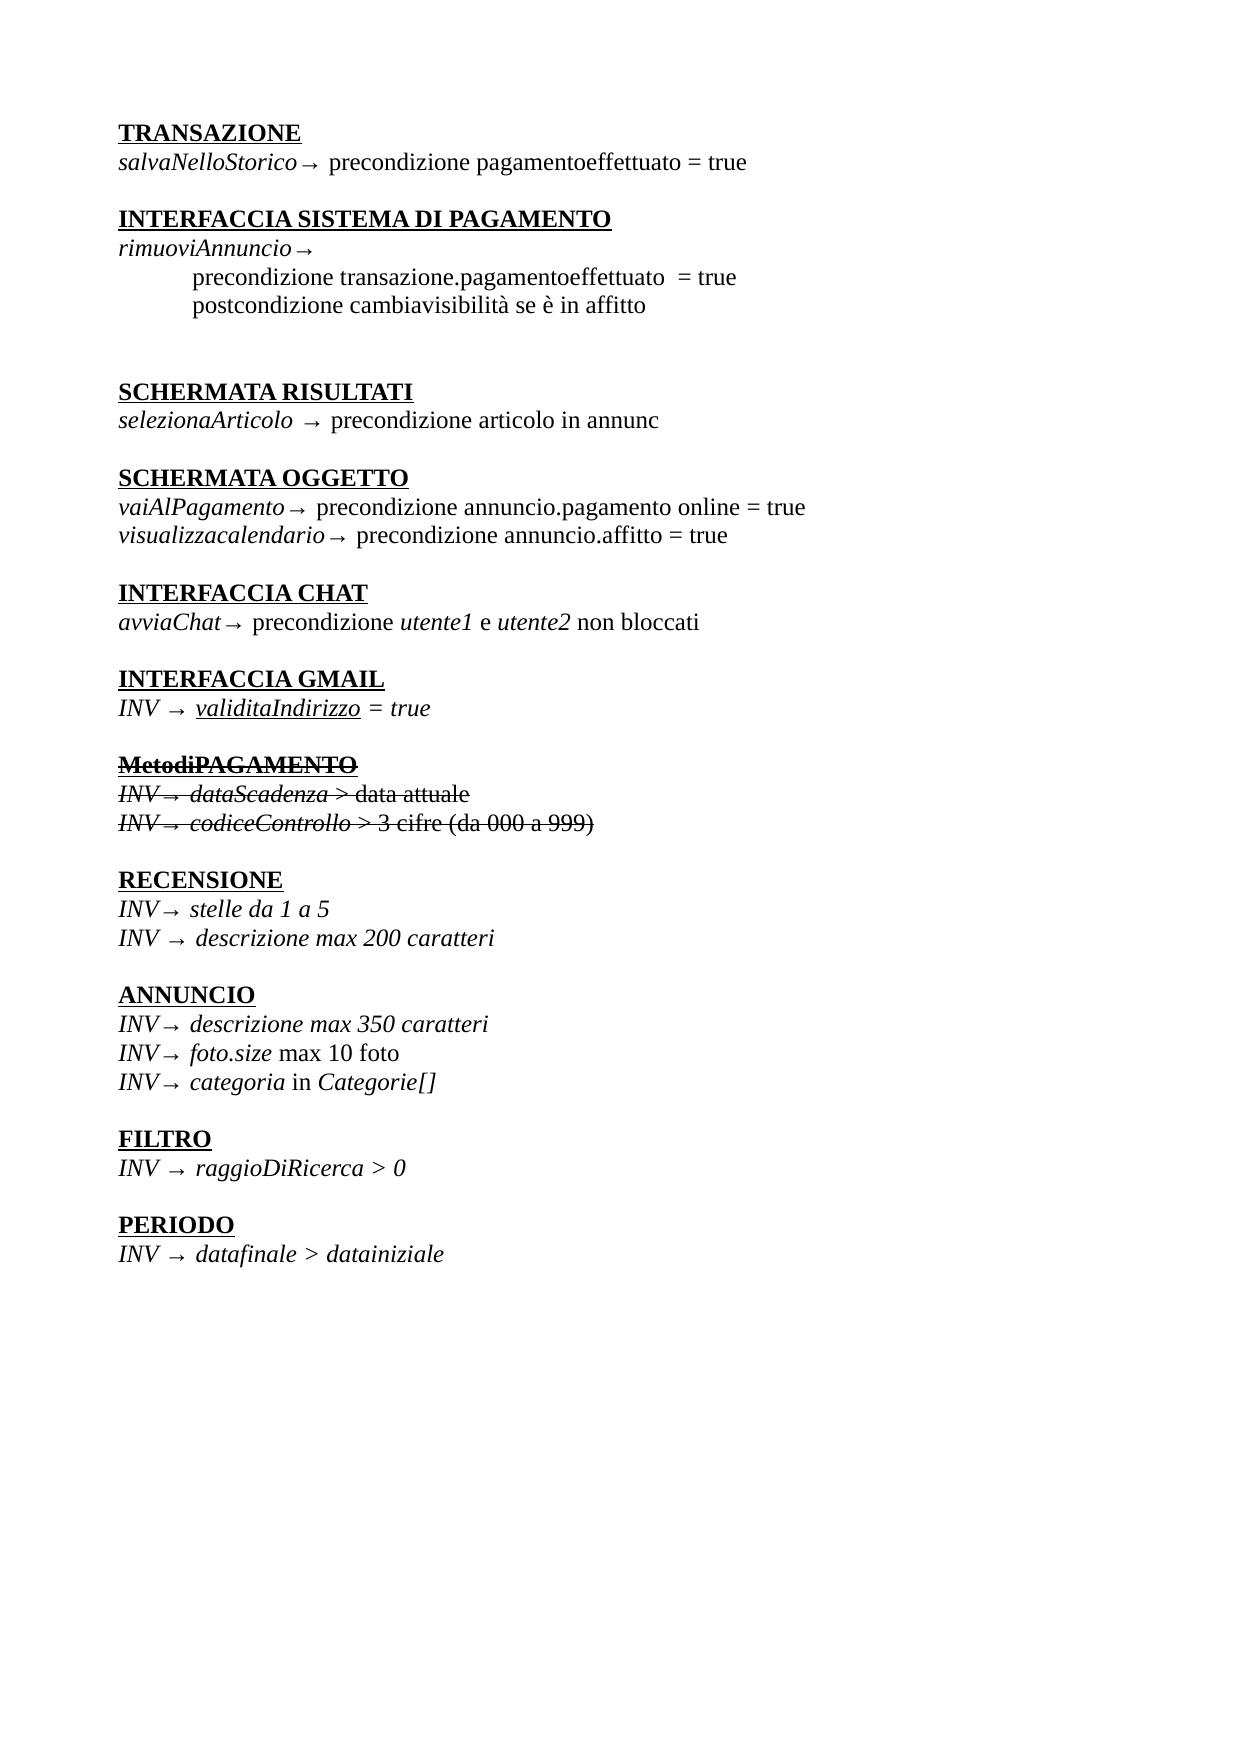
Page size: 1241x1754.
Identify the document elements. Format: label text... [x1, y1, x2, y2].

text INV→ categoria in Categorie[] [118, 1067, 1122, 1096]
text precondizione transazione.pagamentoeffettuato = true [118, 262, 1122, 291]
text rimuoviAnnuncio→ [118, 233, 1122, 262]
text MetodiPAGAMENTO [118, 751, 1122, 779]
text INTERFACCIA CHAT [118, 578, 1122, 607]
text visualizzacalendario→ precondizione annuncio.affitto = true [118, 521, 1122, 549]
text RECENSIONE [118, 866, 1122, 894]
text INV → raggioDiRicerca > 0 [118, 1153, 1122, 1182]
text INV→ foto.size max 10 foto [118, 1038, 1122, 1067]
text INTERFACCIA SISTEMA DI PAGAMENTO [118, 204, 1122, 233]
text FILTRO [118, 1124, 1122, 1153]
text ANNUNCIO [118, 981, 1122, 1009]
text INV→ codiceControllo > 3 cifre (da 000 a 999) [118, 808, 1122, 837]
text avviaChat→ precondizione utente1 e utente2 non bloccati [118, 607, 1122, 636]
text INTERFACCIA GMAIL [118, 664, 1122, 693]
text INV → datafinale > datainiziale [118, 1239, 1122, 1268]
text postcondizione cambiavisibilità se è in affitto [118, 291, 1122, 319]
text INV→ stelle da 1 a 5 [118, 894, 1122, 923]
text PERIODO [118, 1211, 1122, 1239]
text INV→ dataScadenza > data attuale [118, 779, 1122, 808]
text INV → descrizione max 200 caratteri [118, 923, 1122, 952]
text INV → validitaIndirizzo = true [118, 693, 1122, 722]
text selezionaArticolo → precondizione articolo in annunc [118, 406, 1122, 434]
text TRANSAZIONE [118, 118, 1122, 147]
text vaiAlPagamento→ precondizione annuncio.pagamento online = true [118, 492, 1122, 521]
text salvaNelloStorico→ precondizione pagamentoeffettuato = true [118, 147, 1122, 176]
text SCHERMATA RISULTATI [118, 377, 1122, 406]
text INV→ descrizione max 350 caratteri [118, 1009, 1122, 1038]
text SCHERMATA OGGETTO [118, 463, 1122, 492]
